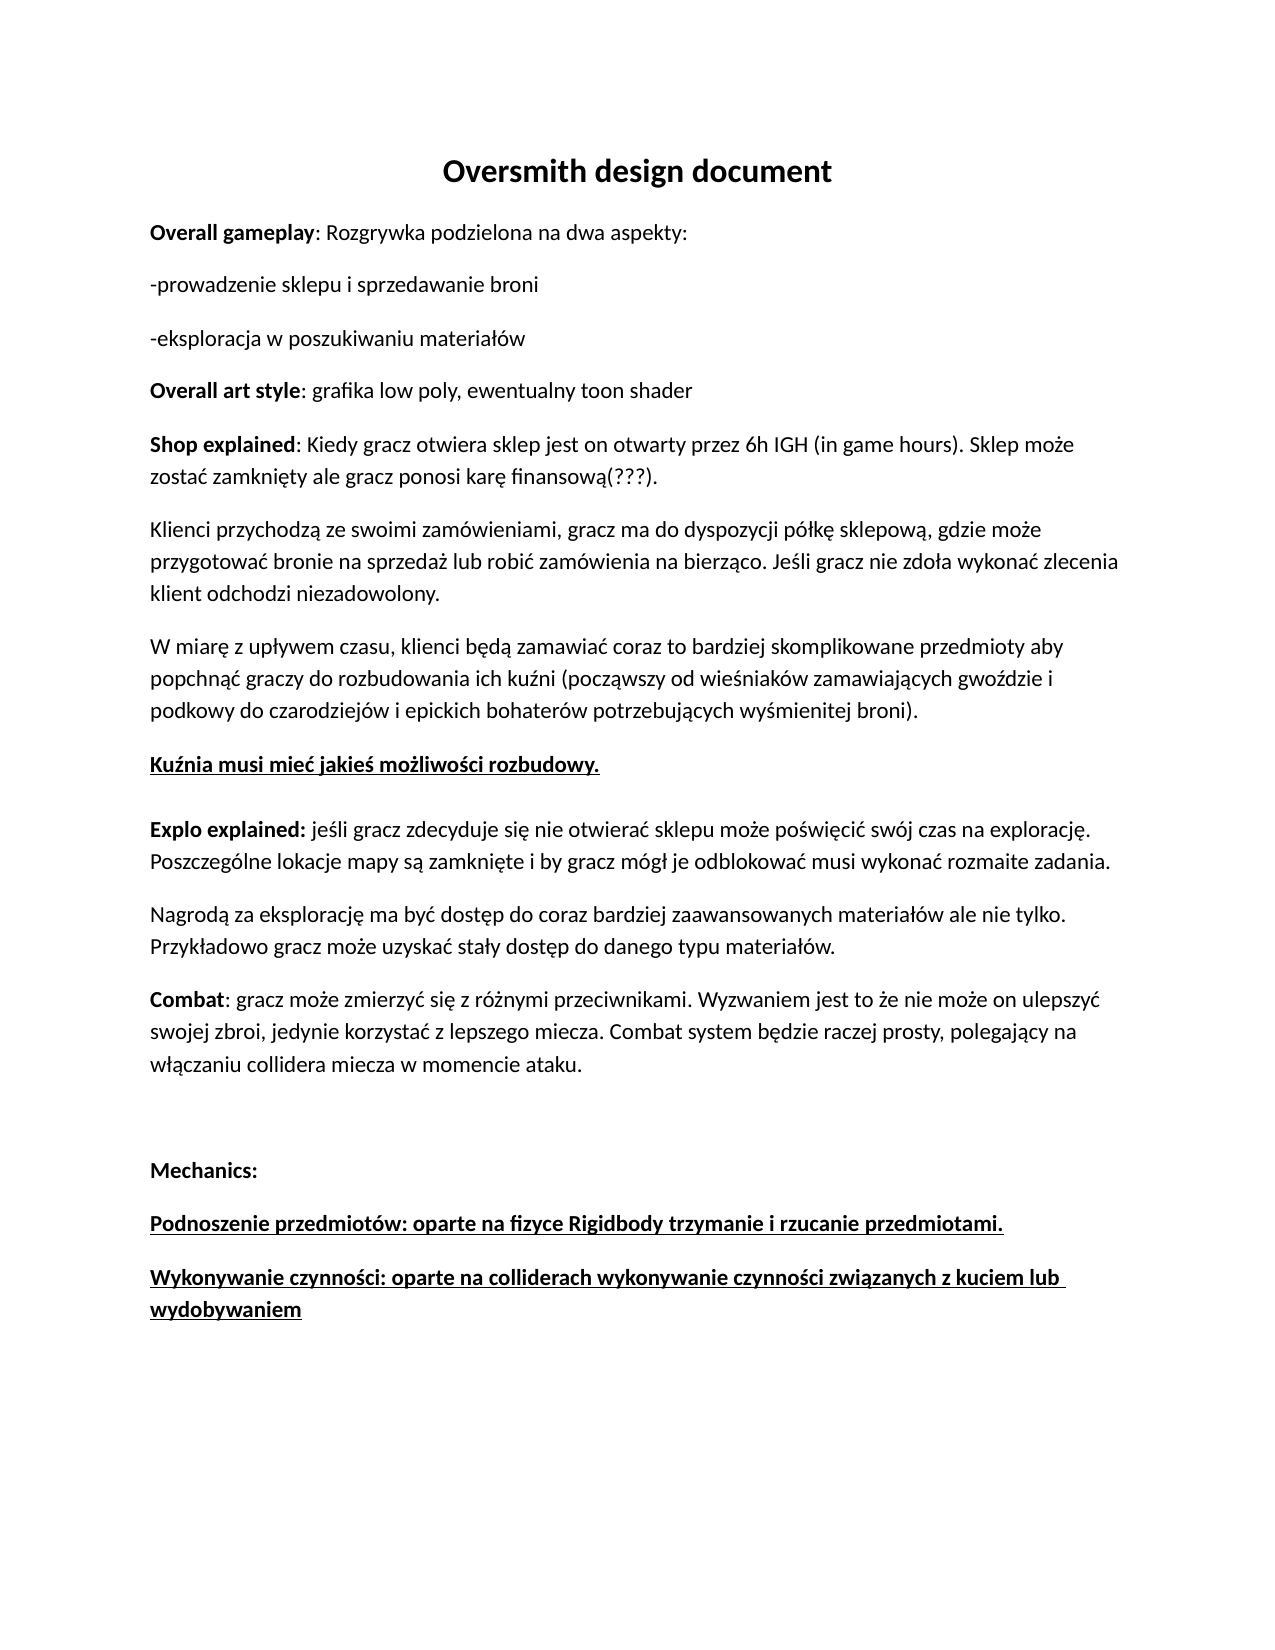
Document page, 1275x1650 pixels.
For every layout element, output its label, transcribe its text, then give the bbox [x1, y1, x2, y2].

text Podnoszenie przedmiotów: oparte na fizyce Rigidbody trzymanie i rzucanie przedmiotami. [150, 1209, 1125, 1238]
text W miarę z upływem czasu, klienci będą zamawiać coraz to bardziej skomplikowane przedmioty aby popchnąć graczy do rozbudowania ich kuźni (począwszy od wieśniaków zamawiających gwoździe i podkowy do czarodziejów i epickich bohaterów potrzebujących wyśmienitej broni). [150, 632, 1125, 725]
text -prowadzenie sklepu i sprzedawanie broni [150, 271, 1125, 299]
text -eksploracja w poszukiwaniu materiałów [150, 324, 1125, 352]
text Wykonywanie czynności: oparte na colliderach wykonywanie czynności związanych z kuciem lub wydobywaniem [150, 1263, 1125, 1323]
text Shop explained: Kiedy gracz otwiera sklep jest on otwarty przez 6h IGH (in game hours). Sklep może zostać zamknięty ale gracz ponosi karę finansową(???). [150, 430, 1125, 490]
text Nagrodą za eksplorację ma być dostęp do coraz bardziej zaawansowanych materiałów ale nie tylko. Przykładowo gracz może uzyskać stały dostęp do danego typu materiałów. [150, 900, 1125, 960]
text Overall gameplay: Rozgrywka podzielona na dwa aspekty: [150, 218, 1125, 246]
text Overall art style: grafika low poly, ewentualny toon shader [150, 377, 1125, 405]
text Klienci przychodzą ze swoimi zamówieniami, gracz ma do dyspozycji półkę sklepową, gdzie może przygotować bronie na sprzedaż lub robić zamówienia na bierząco. Jeśli gracz nie zdoła wykonać zlecenia klient odchodzi niezadowolony. [150, 515, 1125, 607]
text Mechanics: [150, 1157, 1125, 1184]
text Oversmith design document [150, 150, 1125, 191]
text Combat: gracz może zmierzyć się z różnymi przeciwnikami. Wyzwaniem jest to że nie może on ulepszyć swojej zbroi, jedynie korzystać z lepszego miecza. Combat system będzie raczej prosty, polegający na włączaniu collidera miecza w momencie ataku. [150, 985, 1125, 1078]
text Kuźnia musi mieć jakieś możliwości rozbudowy. Explo explained: jeśli gracz zdecyduje się nie otwierać sklepu może poświęcić swój czas na explorację. Poszczególne lokacje mapy są zamknięte i by gracz mógł je odblokować musi wykonać rozmaite zadania. [150, 750, 1125, 875]
